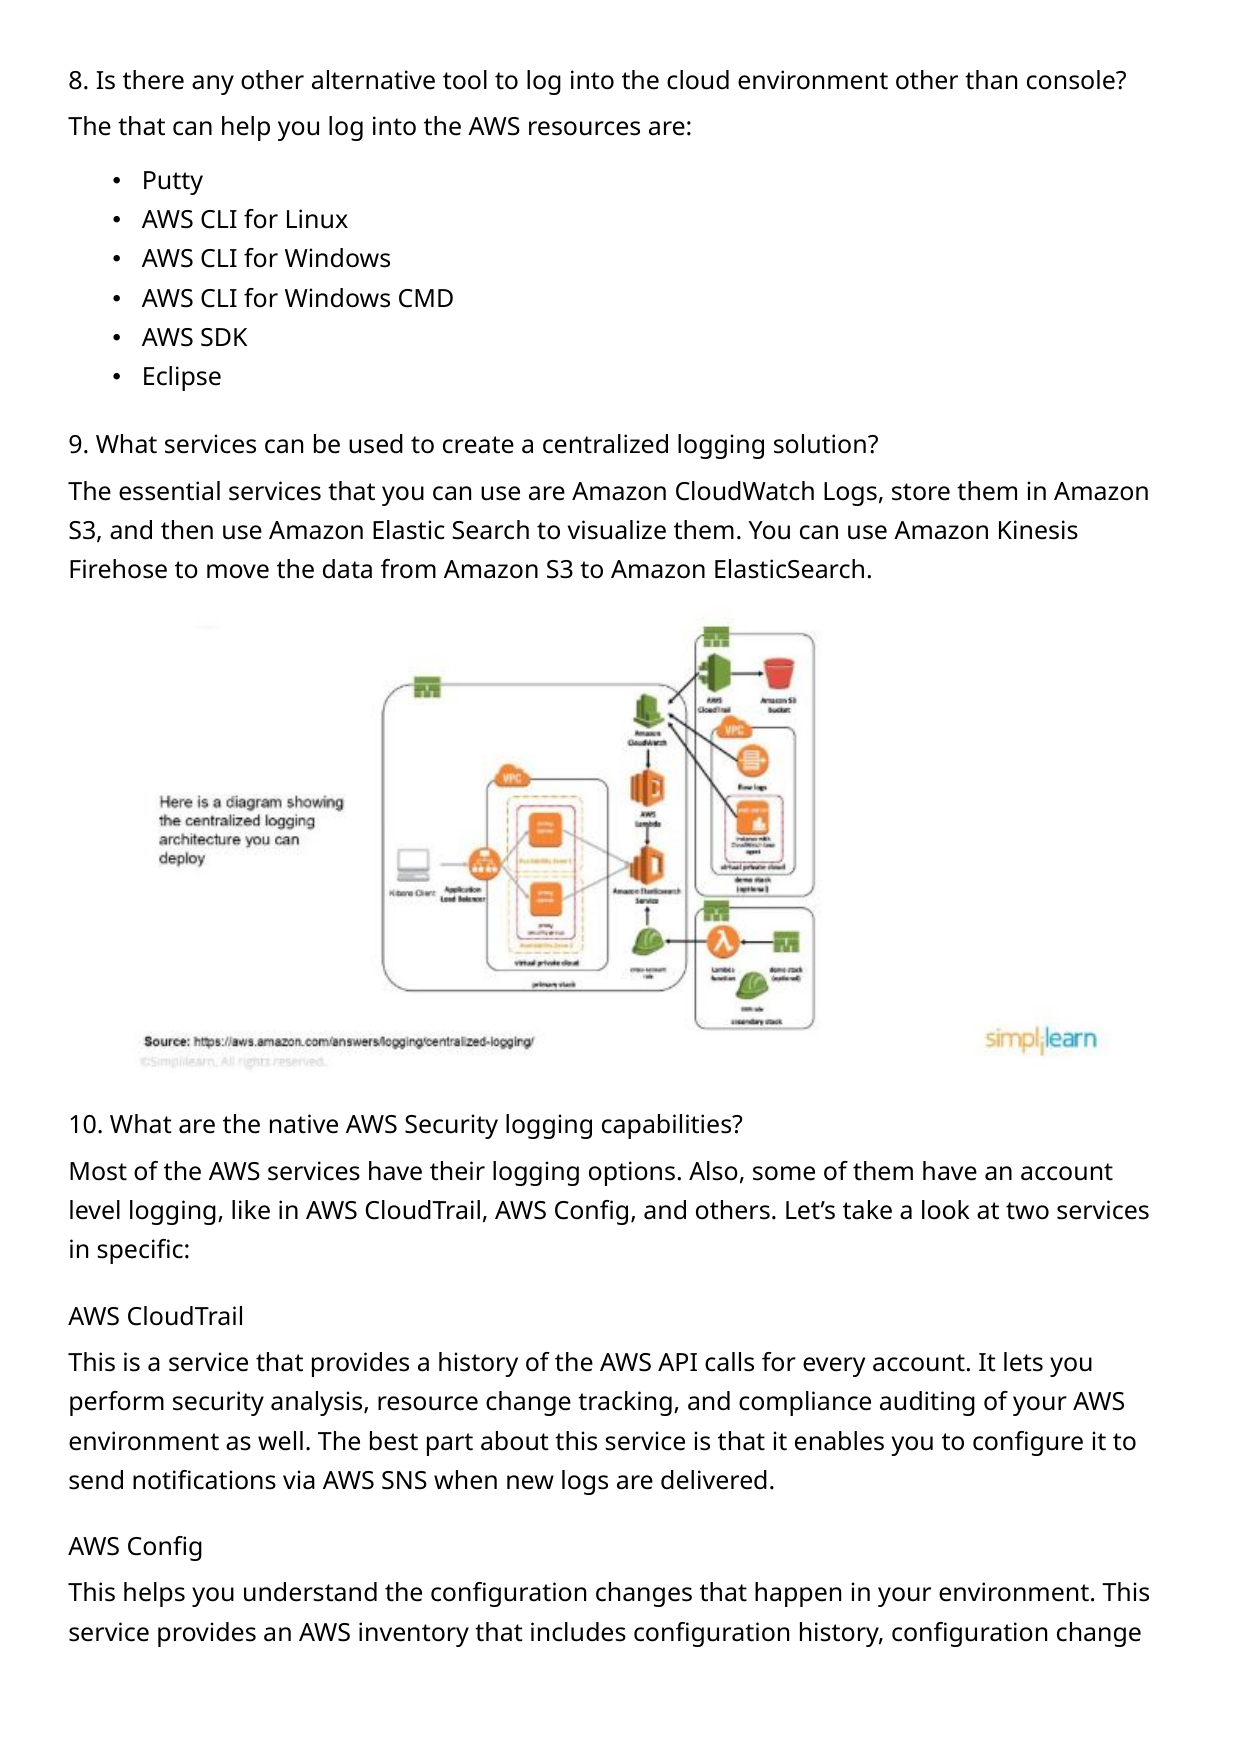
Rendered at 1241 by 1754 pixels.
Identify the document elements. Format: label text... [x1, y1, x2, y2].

list Putty [112, 163, 1173, 197]
subtitle 9. What services can be used to create a centralized logging solution? [68, 427, 1173, 461]
subtitle AWS Config [68, 1528, 1173, 1563]
text The essential services that you can use are Amazon CloudWatch Logs, store them in Amazon S3, and then use Amazon Elastic Search to visualize them. You can use Amazon Kinesis Firehose to move the data from Amazon S3 to Amazon ElasticSearch. [68, 473, 1173, 586]
subtitle 10. What are the native AWS Security logging capabilities? [68, 1107, 1173, 1141]
text This helps you understand the configuration changes that happen in your environment. This service provides an AWS inventory that includes configuration history, configuration change [68, 1575, 1173, 1648]
list AWS CLI for Windows CMD [112, 280, 1173, 314]
list AWS CLI for Windows [112, 241, 1173, 275]
subtitle AWS CloudTrail [68, 1298, 1173, 1332]
text Most of the AWS services have their logging options. Also, some of them have an account level logging, like in AWS CloudTrail, AWS Config, and others. Let’s take a look at two services in specific: [68, 1154, 1173, 1266]
picture [108, 605, 1133, 1073]
list Eclipse [112, 359, 1173, 393]
text This is a service that provides a history of the AWS API calls for every account. It lets you perform security analysis, resource change tracking, and compliance auditing of your AWS environment as well. The best part about this service is that it enables you to configure it to send notifications via AWS SNS when new logs are delivered. [68, 1345, 1173, 1496]
text The that can help you log into the AWS resources are: [68, 109, 1173, 143]
list AWS SDK [112, 319, 1173, 353]
subtitle 8. Is there any other alternative tool to log into the cloud environment other than console? [68, 62, 1173, 97]
list AWS CLI for Linux [112, 202, 1173, 236]
